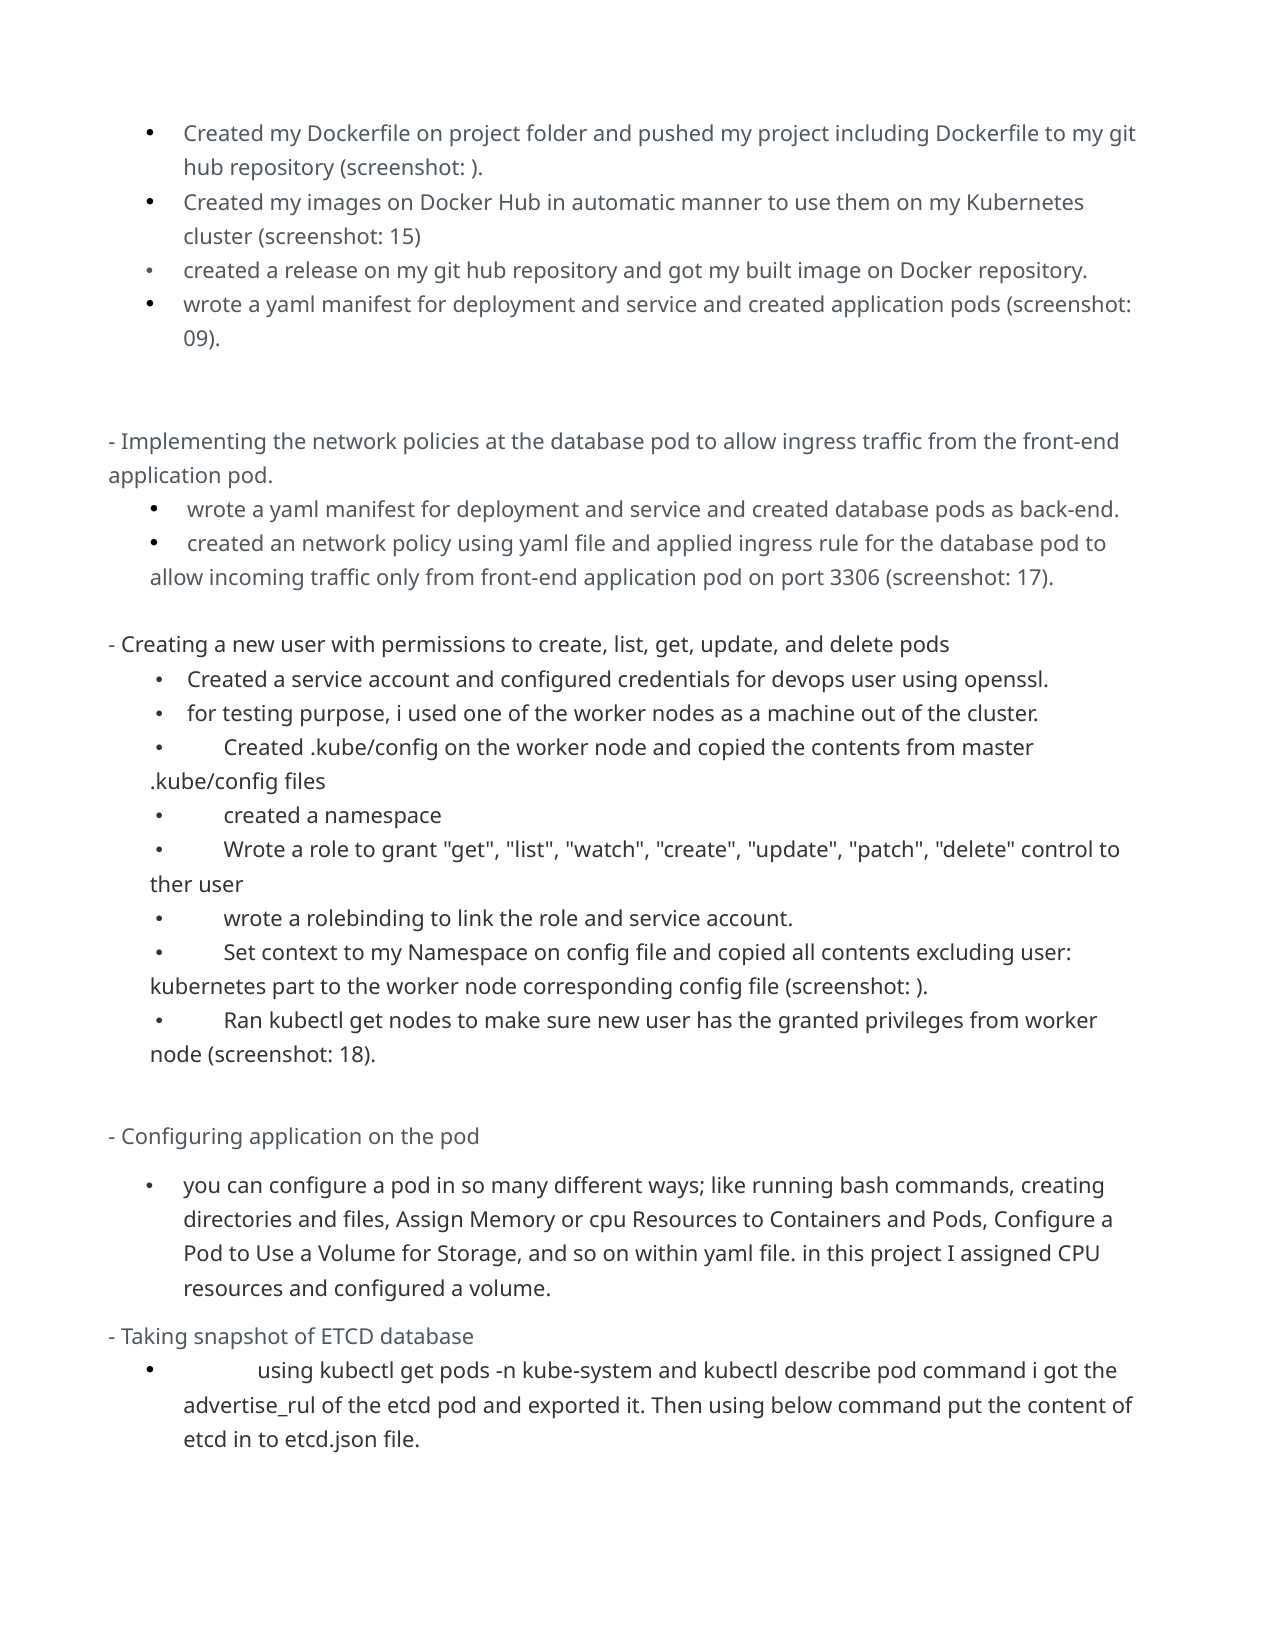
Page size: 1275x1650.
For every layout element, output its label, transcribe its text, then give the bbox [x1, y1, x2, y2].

list created an network policy using yaml file and applied ingress rule for the database pod to allow incoming traffic only from front-end application pod on port 3306 (screenshot: 17). [149, 528, 1156, 592]
list Created a service account and configured credentials for devops user using openssl. [149, 664, 1156, 693]
list created a namespace [149, 800, 1156, 830]
list Created my images on Docker Hub in automatic manner to use them on my Kubernetes cluster (screenshot: 15) [146, 186, 1156, 250]
list Wrote a role to grant "get", "list", "watch", "create", "update", "patch", "delete" control to ther user [149, 834, 1156, 898]
list - Taking snapshot of ETCD database [73, 1321, 1156, 1351]
text - Configuring application on the pod [108, 1121, 1156, 1151]
list wrote a rolebinding to link the role and service account. [149, 903, 1156, 933]
list Created .kube/config on the worker node and copied the contents from master .kube/config files [149, 732, 1156, 796]
list using kubectl get pods -n kube-system and kubectl describe pod command i got the advertise_rul of the etcd pod and exported it. Then using below command put the content of etcd in to etcd.json file. [146, 1355, 1156, 1453]
list wrote a yaml manifest for deployment and service and created application pods (screenshot: 09). [146, 289, 1156, 353]
list Created my Dockerfile on project folder and pushed my project including Dockerfile to my git hub repository (screenshot: ). [146, 118, 1156, 182]
list Ran kubectl get nodes to make sure new user has the granted privileges from worker node (screenshot: 18). [149, 1005, 1156, 1069]
list - Implementing the network policies at the database pod to allow ingress traffic from the front-end application pod. [73, 426, 1156, 489]
list you can configure a pod in so many different ways; like running bash commands, creating directories and files, Assign Memory or cpu Resources to Containers and Pods, Configure a Pod to Use a Volume for Storage, and so on within yaml file. in this project I assigned CPU resources and configured a volume. [146, 1170, 1156, 1302]
list Set context to my Namespace on config file and copied all contents excluding user: kubernetes part to the worker node corresponding config file (screenshot: ). [149, 937, 1156, 1001]
list for testing purpose, i used one of the worker nodes as a machine out of the cluster. [149, 698, 1156, 728]
list created a release on my git hub repository and got my built image on Docker repository. [146, 255, 1156, 284]
list - Creating a new user with permissions to create, list, get, update, and delete pods [73, 629, 1156, 659]
list wrote a yaml manifest for deployment and service and created database pods as back-end. [149, 494, 1156, 524]
